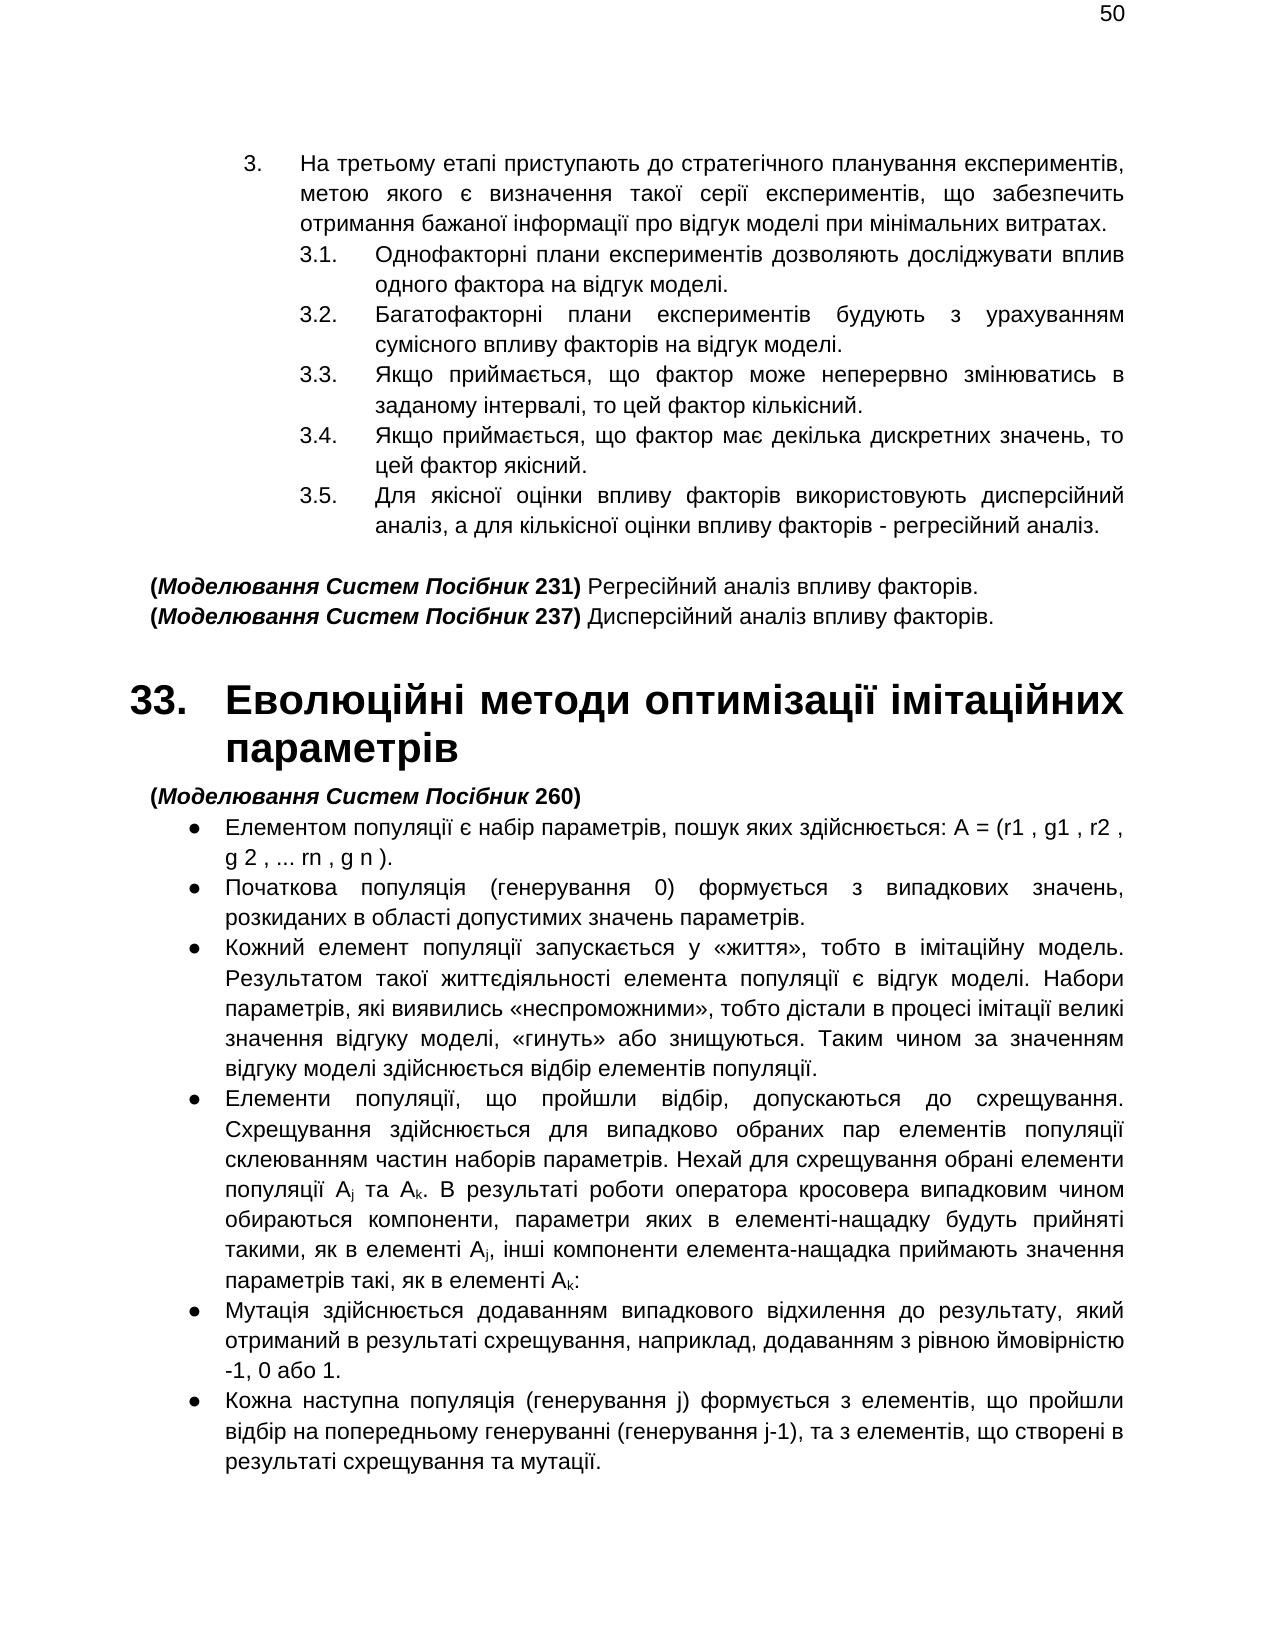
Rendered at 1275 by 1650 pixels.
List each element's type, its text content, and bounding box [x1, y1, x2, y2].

list Елементом популяції є набір параметрів, пошук яких здійснюється: A = (r1 , g1 , r2 , g 2 , ... rn , g n ). [187, 813, 1125, 870]
list Однофакторні плани експериментів дозволяють досліджувати вплив одного фактора на відгук моделі. [337, 241, 1125, 297]
list Початкова популяція (генерування 0) формується з випадкових значень, розкиданих в області допустимих значень параметрів. [187, 874, 1125, 931]
text (Моделювання Систем Посібник 231) Регресійний аналіз впливу факторів. [150, 573, 1125, 599]
list Елементи популяції, що пройшли відбір, допускаються до схрещування. Схрещування здійснюється для випадково обраних пар елементів популяції склеюванням частин наборів параметрів. Нехай для схрещування обрані елементи популяції Aj та Ak. В результаті роботи оператора кросовера випадковим чином обираються компоненти, параметри яких в елементі-нащадку будуть прийняті такими, як в елементі Aj, інші компоненти елемента-нащадка приймають значення параметрів такі, як в елементі Ak: [187, 1085, 1125, 1293]
list Якщо приймається, що фактор може неперервно змінюватись в заданому інтервалі, то цей фактор кількісний. [337, 361, 1125, 418]
list Мутація здійснюється додаванням випадкового відхилення до результату, який отриманий в результаті схрещування, наприклад, додаванням з рівною ймовірністю -1, 0 або 1. [187, 1297, 1125, 1384]
list Якщо приймається, що фактор має декілька дискретних значень, то цей фактор якісний. [337, 422, 1125, 478]
list Для якісної оцінки впливу факторів використовують дисперсійний аналіз, а для кількісної оцінки впливу факторів - регресійний аналіз. [337, 482, 1125, 539]
list Кожний елемент популяції запускається у «життя», тобто в імітаційну модель. Результатом такої життєдіяльності елемента популяції є відгук моделі. Набори параметрів, які виявились «неспроможними», тобто дістали в процесі імітації великі значення відгуку моделі, «гинуть» або знищуються. Таким чином за значенням відгуку моделі здійснюється відбір елементів популяції. [187, 934, 1125, 1082]
text (Моделювання Систем Посібник 260) [150, 783, 1125, 810]
list На третьому етапі приступають до стратегічного планування експериментів, метою якого є визначення такої серії експериментів, що забезпечить отримання бажаної інформації про відгук моделі при мінімальних витратах. [262, 150, 1125, 237]
list Кожна наступна популяція (генерування j) формується з елементів, що пройшли відбір на попередньому генеруванні (генерування j-1), та з елементів, що створені в результаті схрещування та мутації. [187, 1387, 1125, 1474]
subtitle Еволюційні методи оптимізації імітаційних параметрів [187, 675, 1125, 771]
text (Моделювання Систем Посібник 237) Дисперсійний аналіз впливу факторів. [150, 603, 1125, 629]
list Багатофакторні плани експериментів будують з урахуванням сумісного впливу факторів на відгук моделі. [337, 301, 1125, 358]
